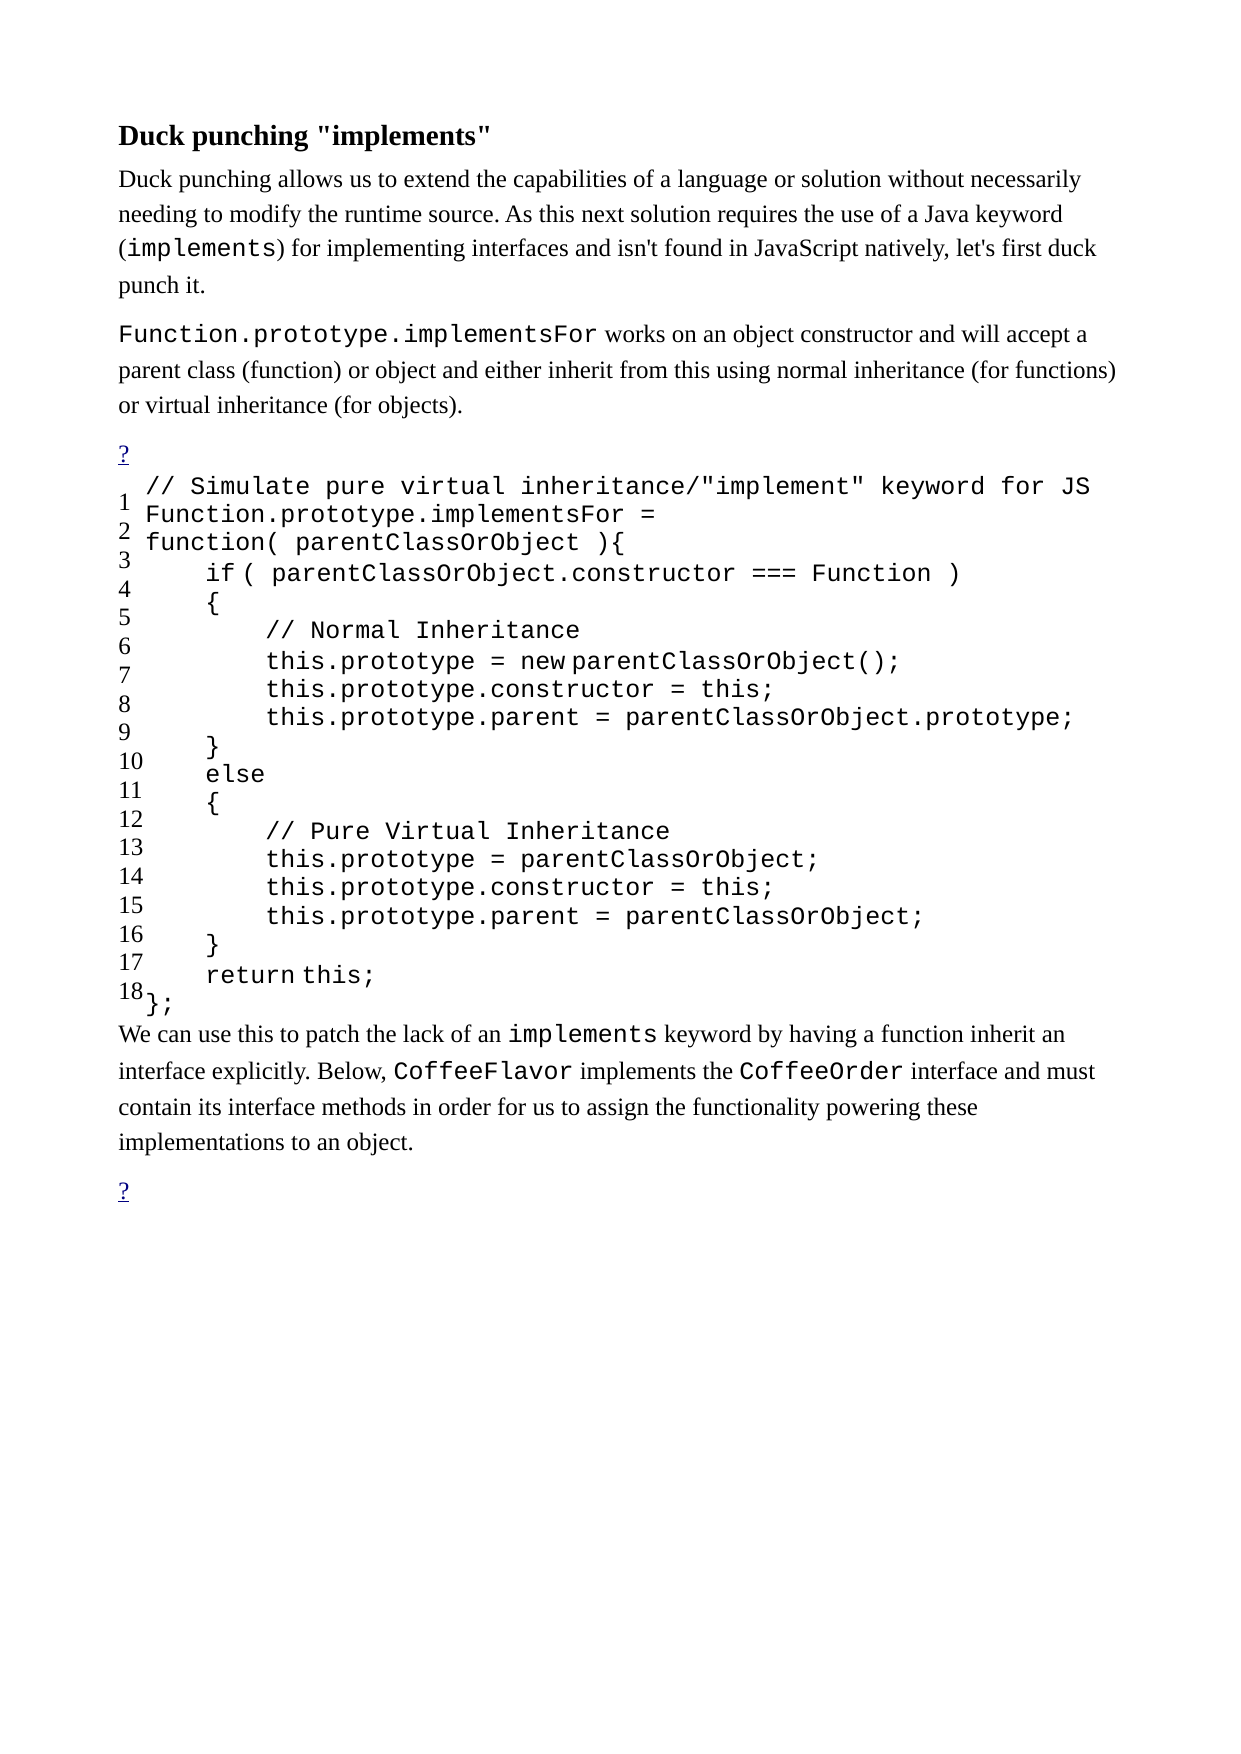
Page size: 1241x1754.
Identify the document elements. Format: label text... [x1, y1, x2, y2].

table_header // Simulate pure virtual inheritance/"implement" keyword for JS Function.prototype.implementsFor = function( parentClassOrObject ){ if ( parentClassOrObject.constructor === Function ) { // Normal Inheritance this.prototype = new parentClassOrObject(); this.prototype.constructor = this; this.prototype.parent = parentClassOrObject.prototype; } else { // Pure Virtual Inheritance this.prototype = parentClassOrObject; this.prototype.constructor = this; this.prototype.parent = parentClassOrObject; } return this; }; [145, 473, 1122, 1019]
text Function.prototype.implementsFor works on an object constructor and will accept a parent class (function) or object and either inherit from this using normal inheritance (for functions) or virtual inheritance (for objects). [118, 319, 1122, 418]
subtitle Duck punching "implements" [118, 118, 1122, 152]
table_header 1 2 3 4 5 6 7 8 9 10 11 12 13 14 15 16 17 18 [118, 473, 145, 1019]
text Duck punching allows us to extend the capabilities of a language or solution without necessarily needing to modify the runtime source. As this next solution requires the use of a Java keyword (implements) for implementing interfaces and isn't found in JavaScript natively, let's first duck punch it. [118, 164, 1122, 298]
text ? [118, 1176, 1122, 1204]
text We can use this to patch the lack of an implements keyword by having a function inherit an interface explicitly. Below, CoffeeFlavor implements the CoffeeOrder interface and must contain its interface methods in order for us to assign the functionality powering these implementations to an object. [118, 1019, 1122, 1156]
text ? [118, 439, 1122, 468]
